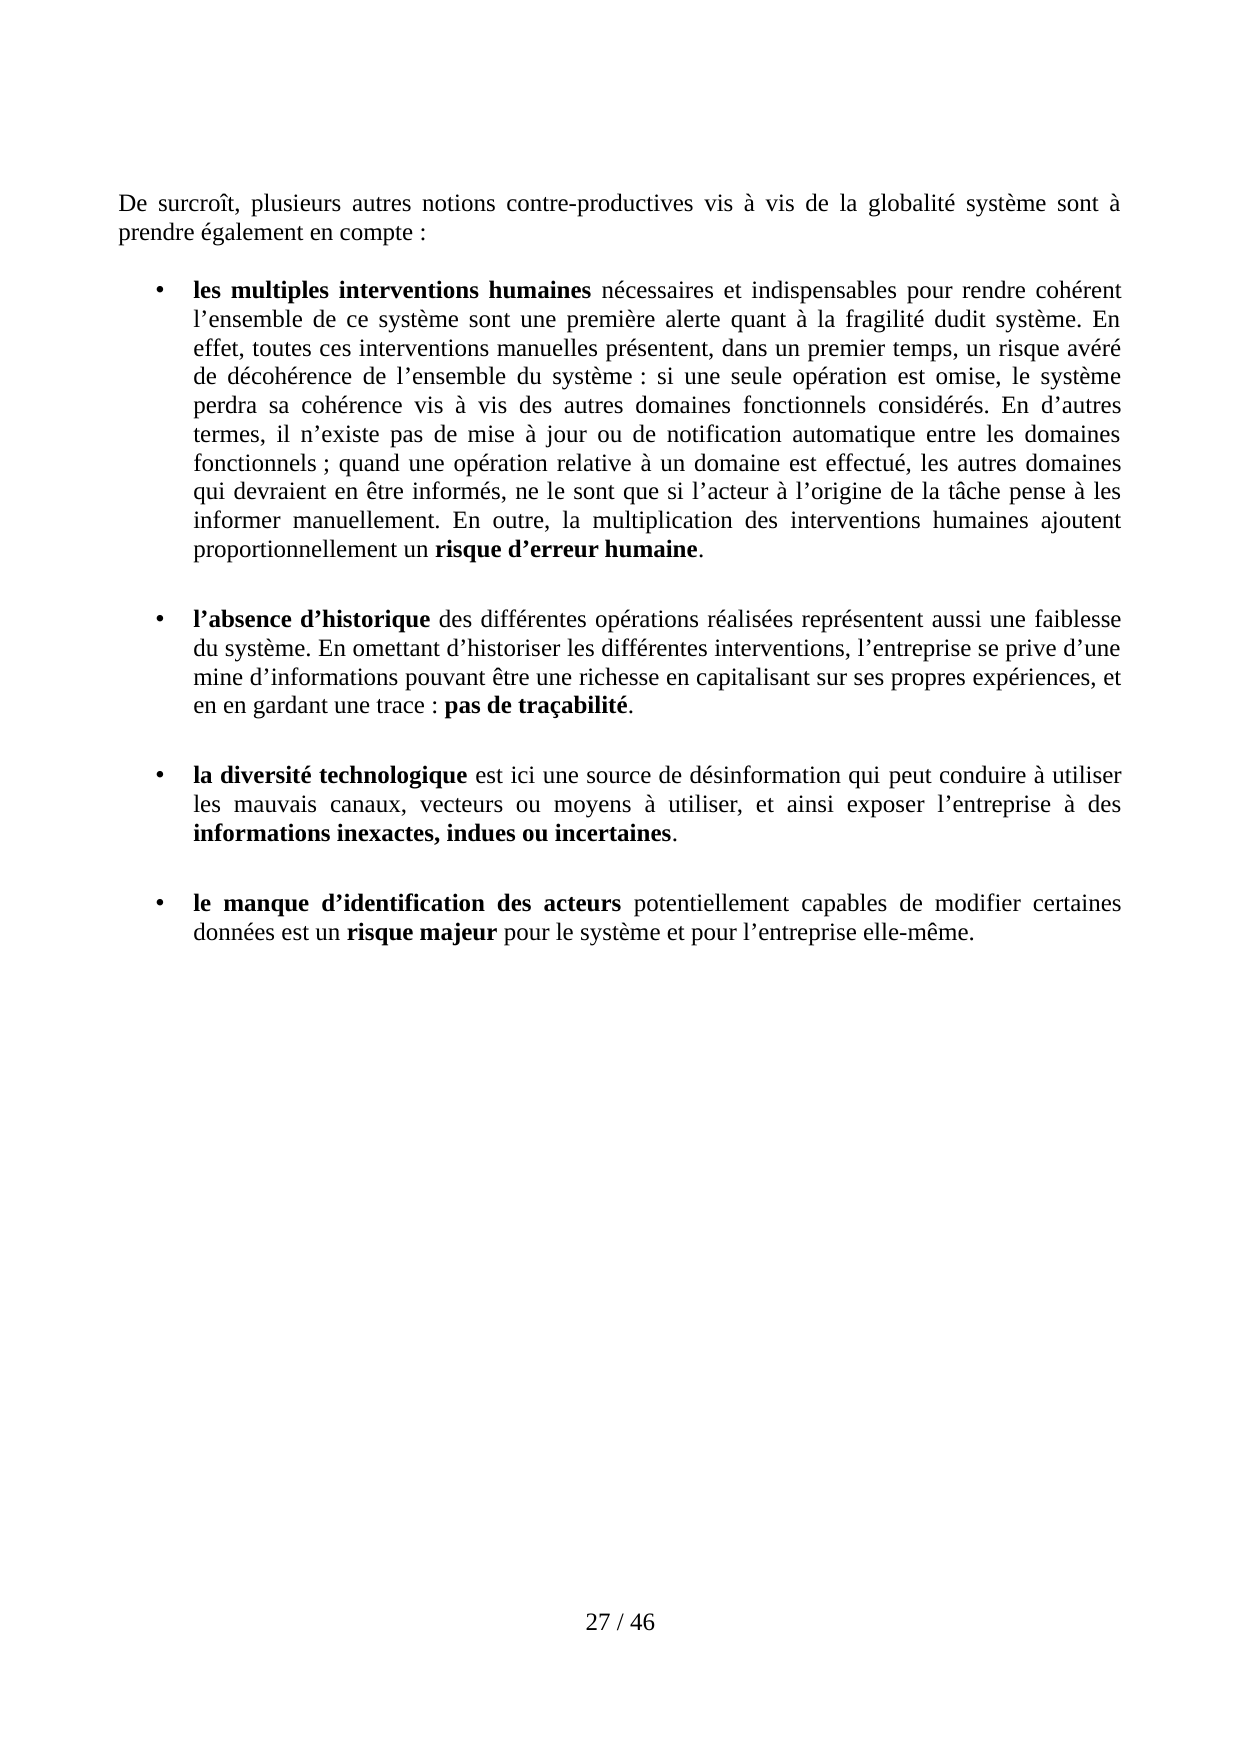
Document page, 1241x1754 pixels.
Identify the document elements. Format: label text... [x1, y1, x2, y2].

text De surcroît, plusieurs autres notions contre-productives vis à vis de la globalité système sont à prendre également en compte : [118, 188, 1122, 246]
list les multiples interventions humaines nécessaires et indispensables pour rendre cohérent l’ensemble de ce système sont une première alerte quant à la fragilité dudit système. En effet, toutes ces interventions manuelles présentent, dans un premier temps, un risque avéré de décohérence de l’ensemble du système : si une seule opération est omise, le système perdra sa cohérence vis à vis des autres domaines fonctionnels considérés. En d’autres termes, il n’existe pas de mise à jour ou de notification automatique entre les domaines fonctionnels ; quand une opération relative à un domaine est effectué, les autres domaines qui devraient en être informés, ne le sont que si l’acteur à l’origine de la tâche pense à les informer manuellement. En outre, la multiplication des interventions humaines ajoutent proportionnellement un risque d’erreur humaine. [156, 275, 1122, 563]
list le manque d’identification des acteurs potentiellement capables de modifier certaines données est un risque majeur pour le système et pour l’entreprise elle-même. [156, 888, 1122, 946]
list l’absence d’historique des différentes opérations réalisées représentent aussi une faiblesse du système. En omettant d’historiser les différentes interventions, l’entreprise se prive d’une mine d’informations pouvant être une richesse en capitalisant sur ses propres expériences, et en en gardant une trace : pas de traçabilité. [156, 604, 1122, 719]
list la diversité technologique est ici une source de désinformation qui peut conduire à utiliser les mauvais canaux, vecteurs ou moyens à utiliser, et ainsi exposer l’entreprise à des informations inexactes, indues ou incertaines. [156, 761, 1122, 847]
